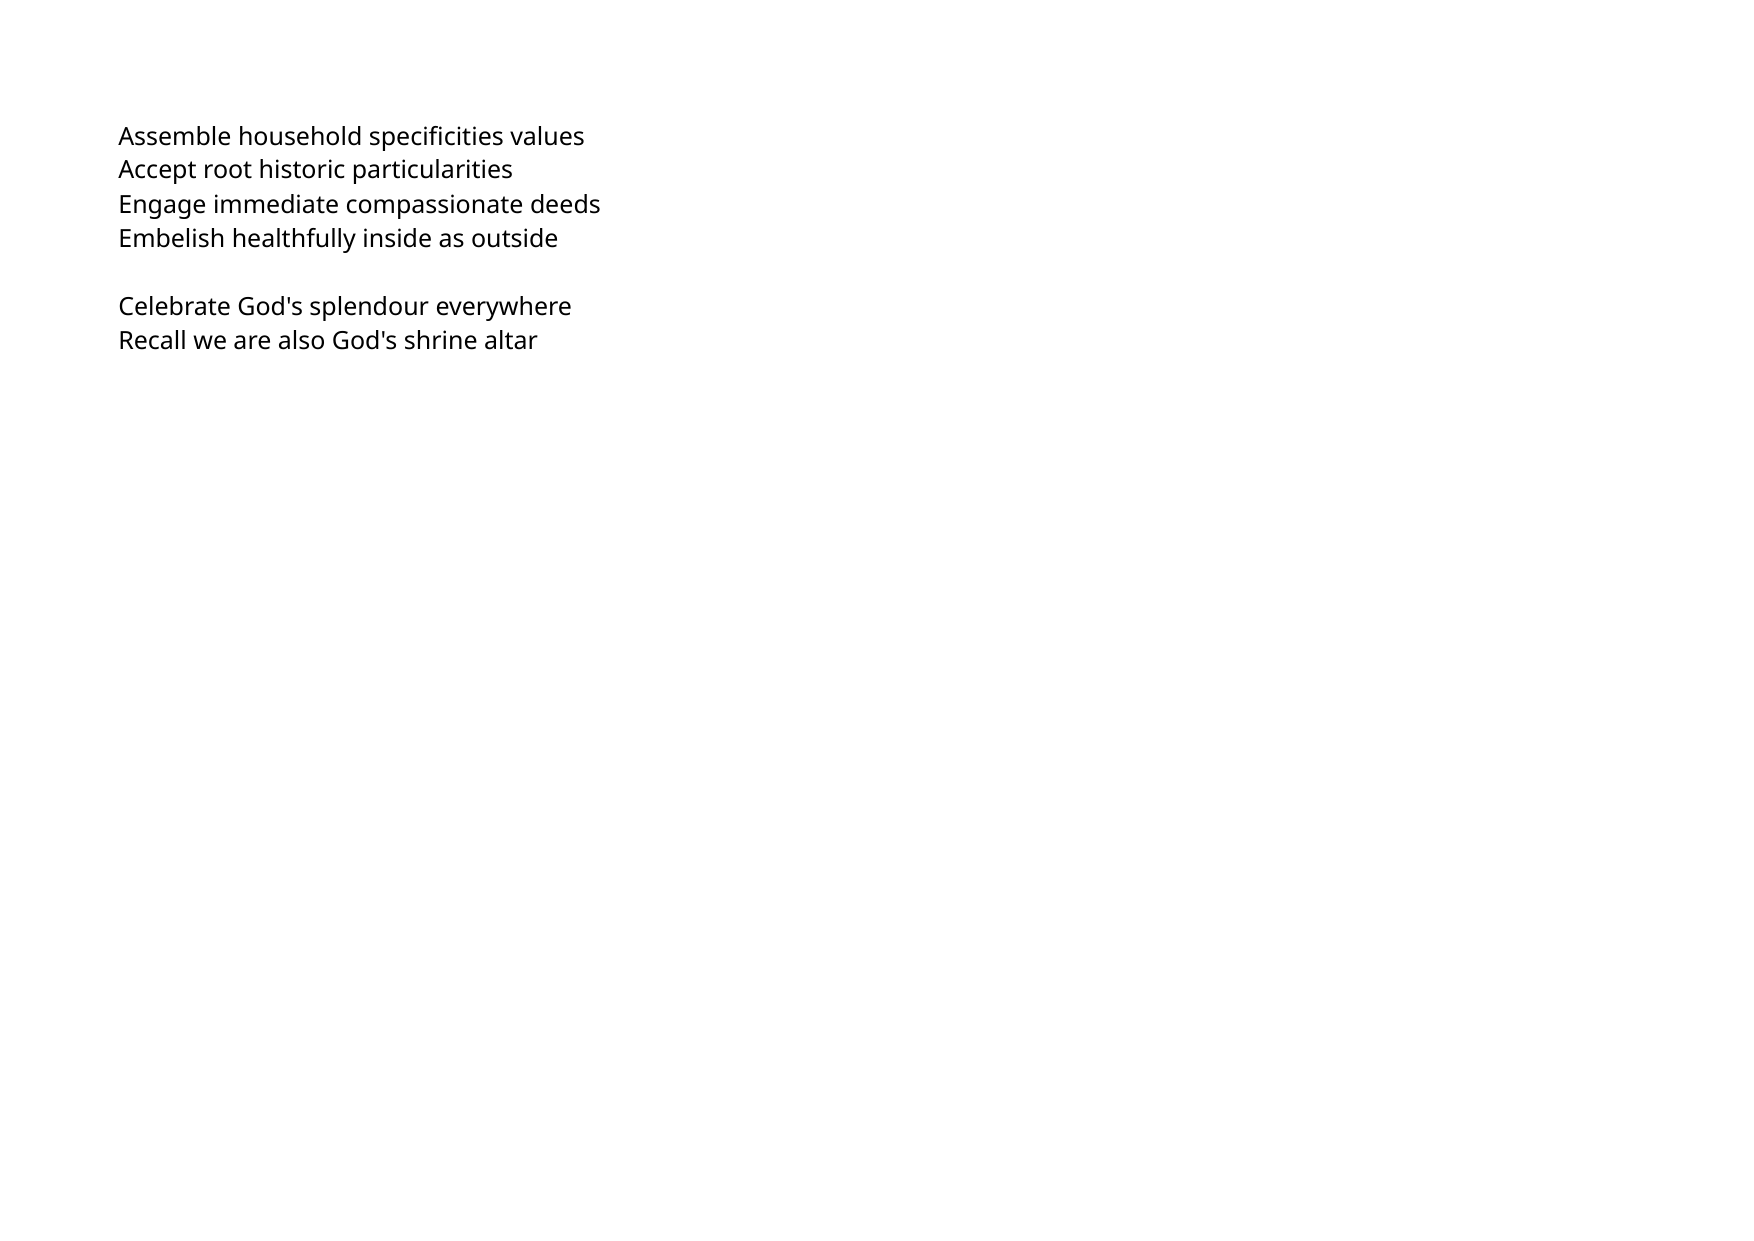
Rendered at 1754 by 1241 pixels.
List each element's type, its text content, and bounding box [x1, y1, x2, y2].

text Embelish healthfully inside as outside [118, 220, 877, 254]
text Engage immediate compassionate deeds [118, 186, 877, 220]
text Assemble household specificities values [118, 118, 877, 152]
text Recall we are also God's shrine altar [118, 322, 877, 357]
text Accept root historic particularities [118, 152, 877, 186]
text Celebrate God's splendour everywhere [118, 288, 877, 322]
